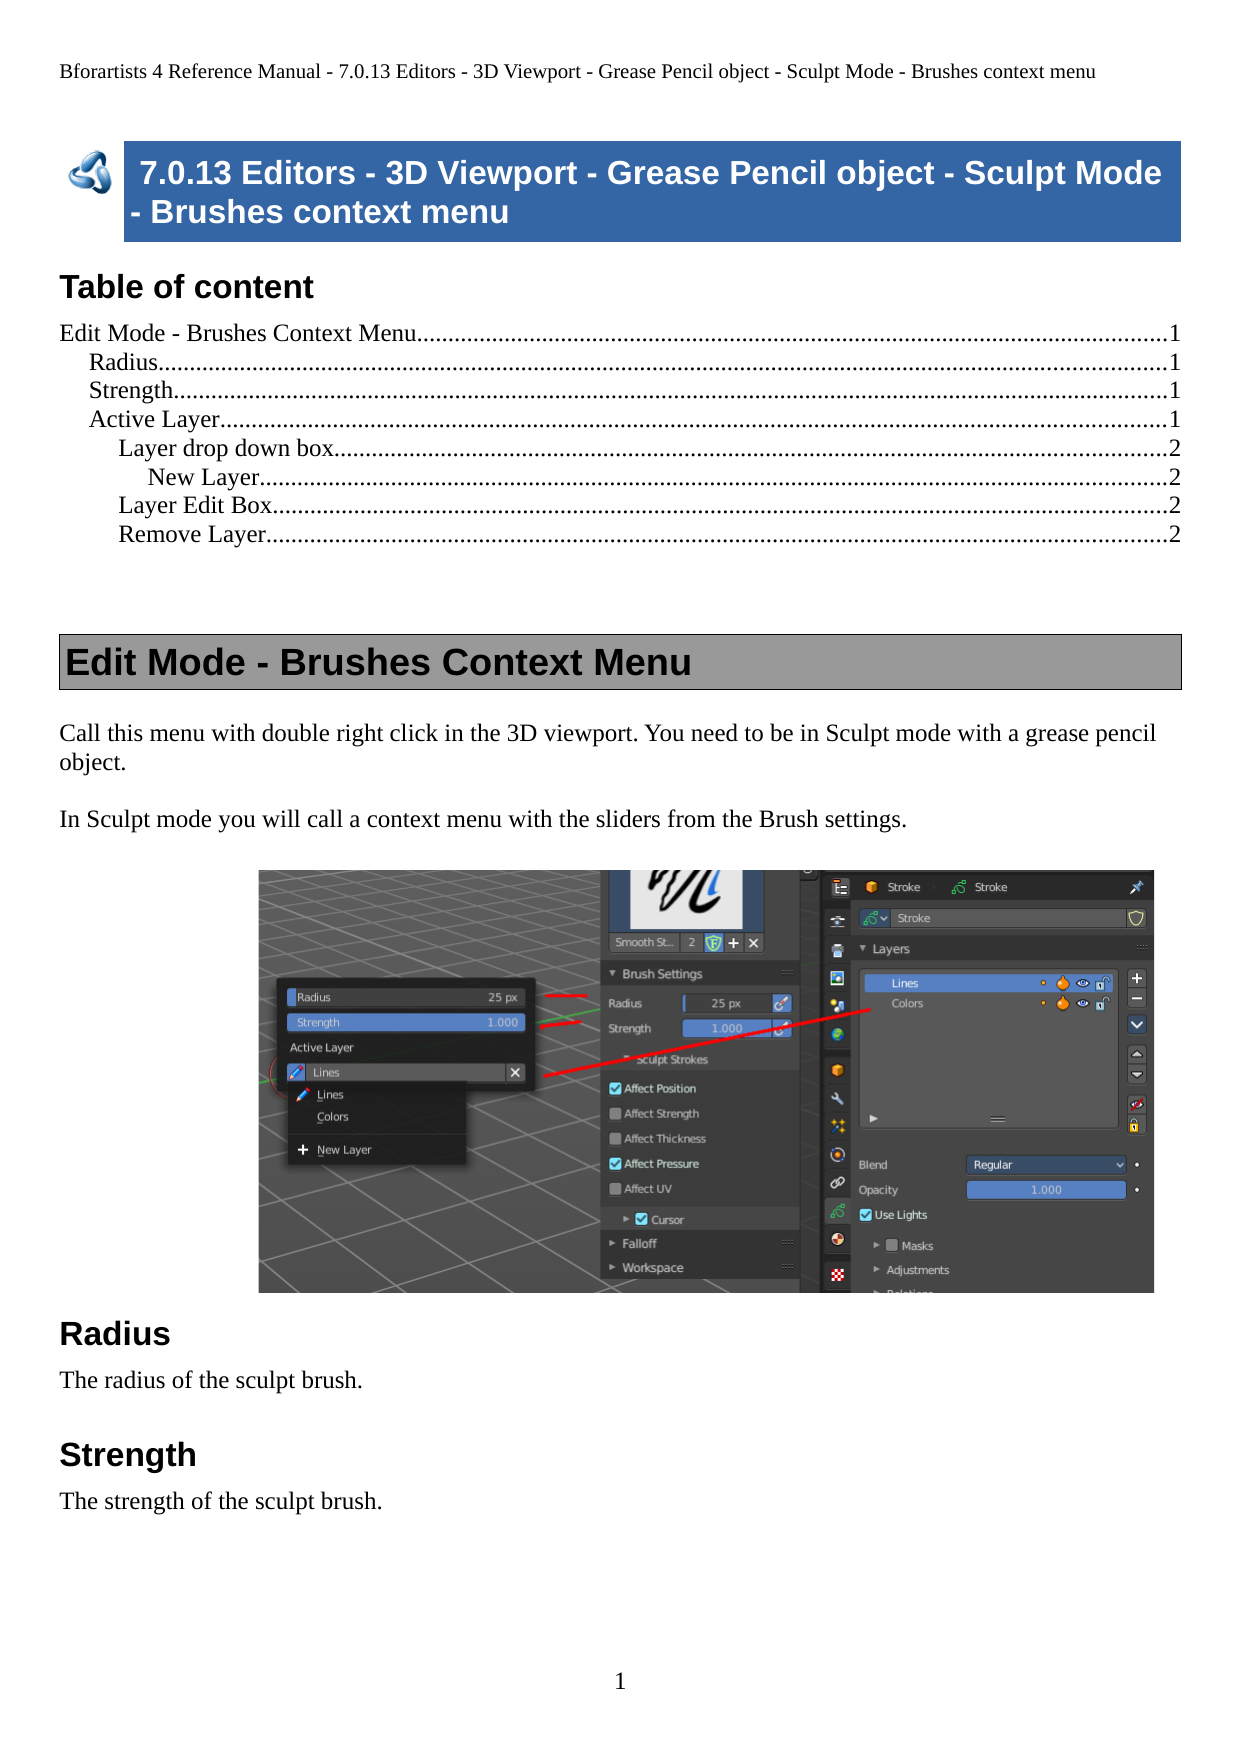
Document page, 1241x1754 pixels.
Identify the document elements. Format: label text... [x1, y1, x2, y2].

table_header 7.0.13 Editors - 3D Viewport - Grease Pencil object - Sculpt Mode - Brushes context menu [124, 141, 1181, 242]
table_header [59, 141, 124, 242]
text In Sculpt mode you will call a context menu with the sliders from the Brush settings. [59, 804, 1181, 833]
text Active Layer 1 [88, 404, 1181, 433]
text Remove Layer 2 [118, 519, 1181, 548]
subtitle Radius [59, 1314, 1181, 1353]
text Layer drop down box 2 [118, 433, 1181, 462]
text Call this menu with double right click in the 3D viewport. You need to be in Sculpt mode with a grease pencil object. [59, 718, 1181, 776]
text Layer Edit Box 2 [118, 490, 1181, 519]
picture [65, 147, 114, 197]
text Strength 1 [88, 375, 1181, 404]
text The radius of the sculpt brush. [59, 1365, 1181, 1394]
text New Layer 2 [147, 462, 1181, 490]
subtitle Strength [59, 1435, 1181, 1474]
table_header Edit Mode - Brushes Context Menu [60, 635, 1181, 689]
text The strength of the sculpt brush. [59, 1486, 1181, 1515]
text Edit Mode - Brushes Context Menu 1 [59, 318, 1181, 347]
text Radius 1 [88, 347, 1181, 375]
picture [258, 870, 1155, 1293]
subtitle Table of content [59, 267, 1181, 305]
